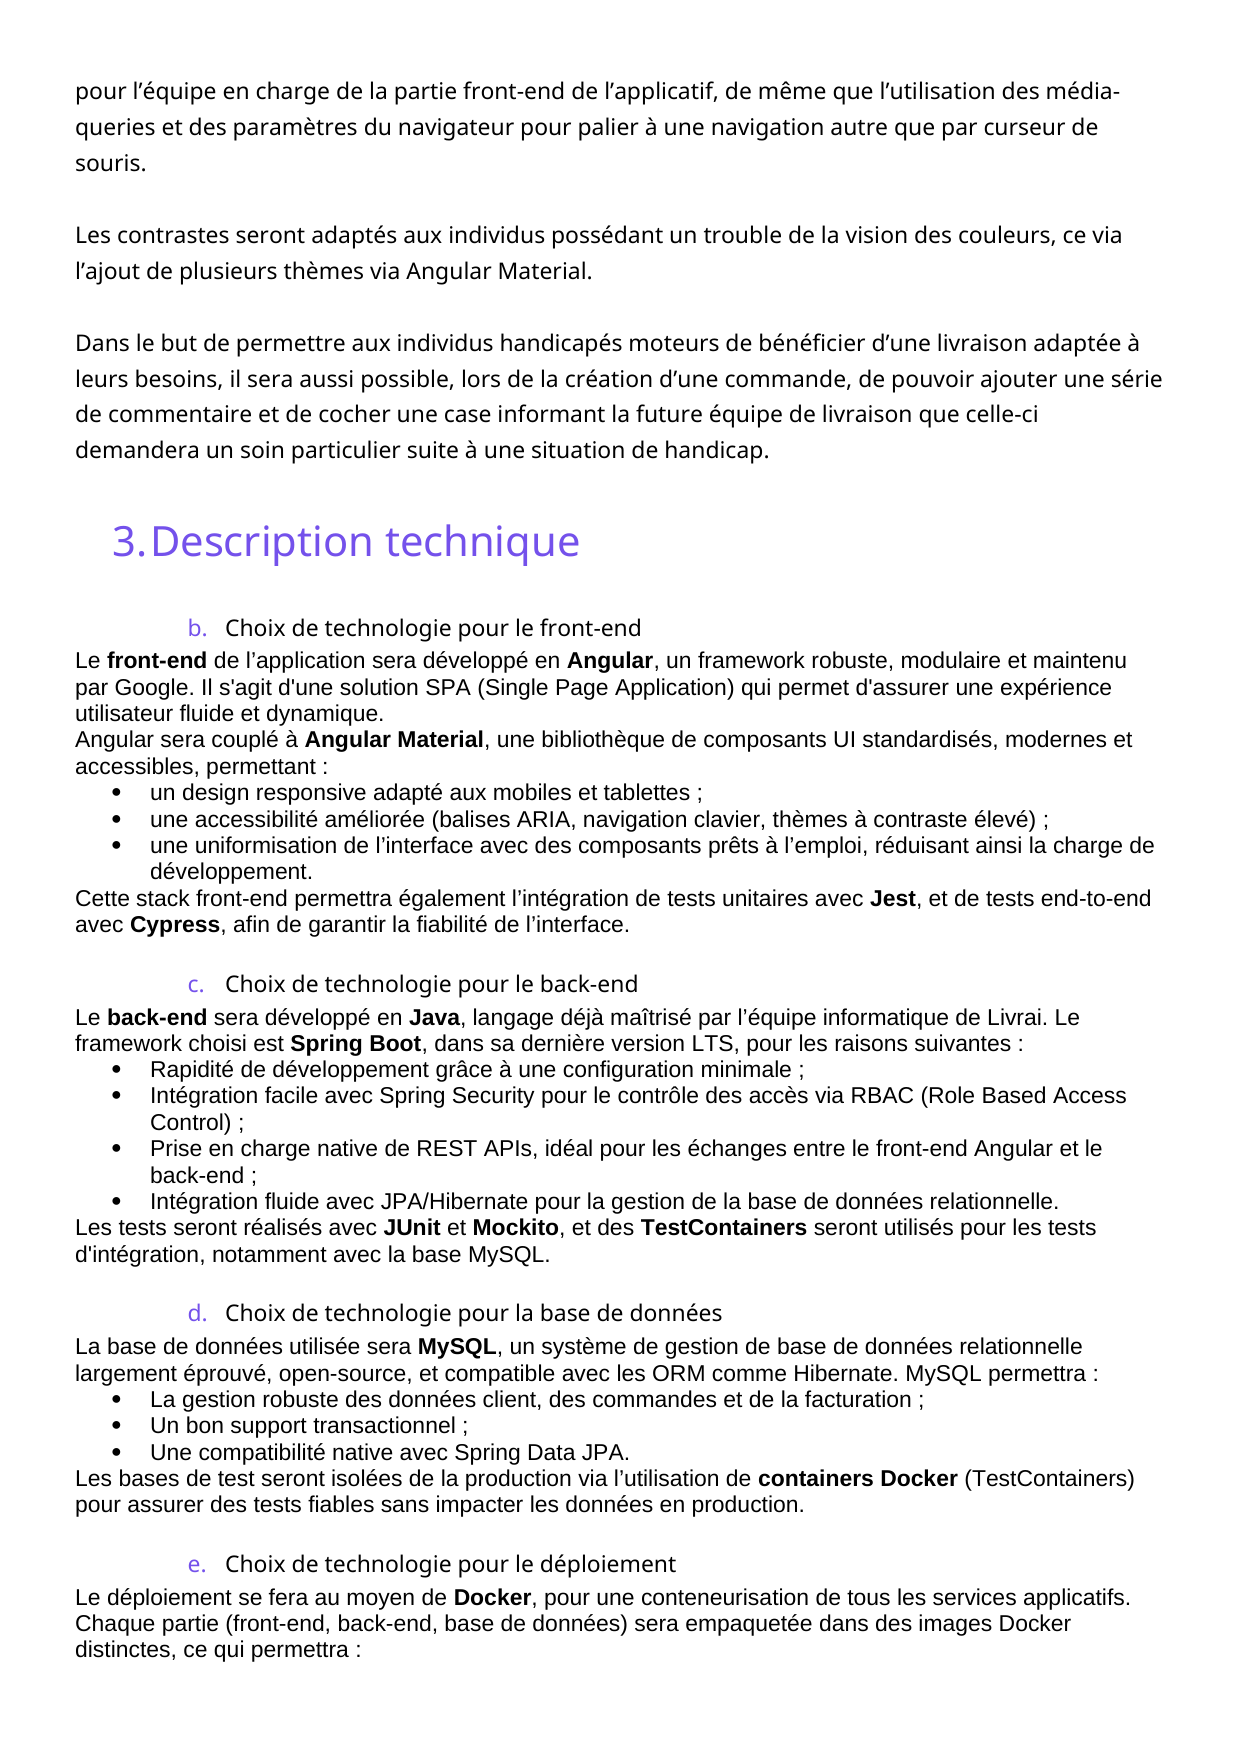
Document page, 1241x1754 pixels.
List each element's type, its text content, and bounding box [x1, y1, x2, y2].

list Prise en charge native de REST APIs, idéal pour les échanges entre le front-end Angular et le back-end ; [112, 1135, 1165, 1188]
list Un bon support transactionnel ; [112, 1412, 1165, 1438]
text Cette stack front-end permettra également l’intégration de tests unitaires avec Jest, et de tests end-to-end avec Cypress, afin de garantir la fiabilité de l’interface. [75, 884, 1165, 937]
list La gestion robuste des données client, des commandes et de la facturation ; [112, 1386, 1165, 1412]
list un design responsive adapté aux mobiles et tablettes ; [112, 779, 1165, 806]
text pour l’équipe en charge de la partie front-end de l’applicatif, de même que l’utilisation des média-queries et des paramètres du navigateur pour palier à une navigation autre que par curseur de souris. [75, 75, 1165, 178]
text La base de données utilisée sera MySQL, un système de gestion de base de données relationnelle largement éprouvé, open-source, et compatible avec les ORM comme Hibernate. MySQL permettra : [75, 1333, 1165, 1386]
text Le déploiement se fera au moyen de Docker, pour une conteneurisation de tous les services applicatifs. Chaque partie (front-end, back-end, base de données) sera empaquetée dans des images Docker distinctes, ce qui permettra : [75, 1584, 1165, 1663]
text Le front-end de l’application sera développé en Angular, un framework robuste, modulaire et maintenu par Google. Il s'agit d'une solution SPA (Single Page Application) qui permet d'assurer une expérience utilisateur fluide et dynamique. [75, 647, 1165, 726]
subtitle Choix de technologie pour le front-end [187, 611, 1165, 643]
subtitle Choix de technologie pour le back-end [187, 967, 1165, 999]
list une accessibilité améliorée (balises ARIA, navigation clavier, thèmes à contraste élevé) ; [112, 806, 1165, 832]
subtitle Choix de technologie pour la base de données [187, 1297, 1165, 1328]
list Description technique [112, 512, 1165, 569]
text Le back-end sera développé en Java, langage déjà maîtrisé par l’équipe informatique de Livrai. Le framework choisi est Spring Boot, dans sa dernière version LTS, pour les raisons suivantes : [75, 1003, 1165, 1056]
list Une compatibilité native avec Spring Data JPA. [112, 1438, 1165, 1465]
text Les contrastes seront adaptés aux individus possédant un trouble de la vision des couleurs, ce via l’ajout de plusieurs thèmes via Angular Material. [75, 219, 1165, 286]
list une uniformisation de l’interface avec des composants prêts à l’emploi, réduisant ainsi la charge de développement. [112, 832, 1165, 884]
text Angular sera couplé à Angular Material, une bibliothèque de composants UI standardisés, modernes et accessibles, permettant : [75, 726, 1165, 779]
list Intégration facile avec Spring Security pour le contrôle des accès via RBAC (Role Based Access Control) ; [112, 1082, 1165, 1135]
list Intégration fluide avec JPA/Hibernate pour la gestion de la base de données relationnelle. [112, 1188, 1165, 1214]
list Rapidité de développement grâce à une configuration minimale ; [112, 1056, 1165, 1082]
text Les tests seront réalisés avec JUnit et Mockito, et des TestContainers seront utilisés pour les tests d'intégration, notamment avec la base MySQL. [75, 1214, 1165, 1267]
text Dans le but de permettre aux individus handicapés moteurs de bénéficier d’une livraison adaptée à leurs besoins, il sera aussi possible, lors de la création d’une commande, de pouvoir ajouter une série de commentaire et de cocher une case informant la future équipe de livraison que celle-ci demandera un soin particulier suite à une situation de handicap. [75, 327, 1165, 466]
subtitle Choix de technologie pour le déploiement [187, 1548, 1165, 1579]
text Les bases de test seront isolées de la production via l’utilisation de containers Docker (TestContainers) pour assurer des tests fiables sans impacter les données en production. [75, 1465, 1165, 1518]
